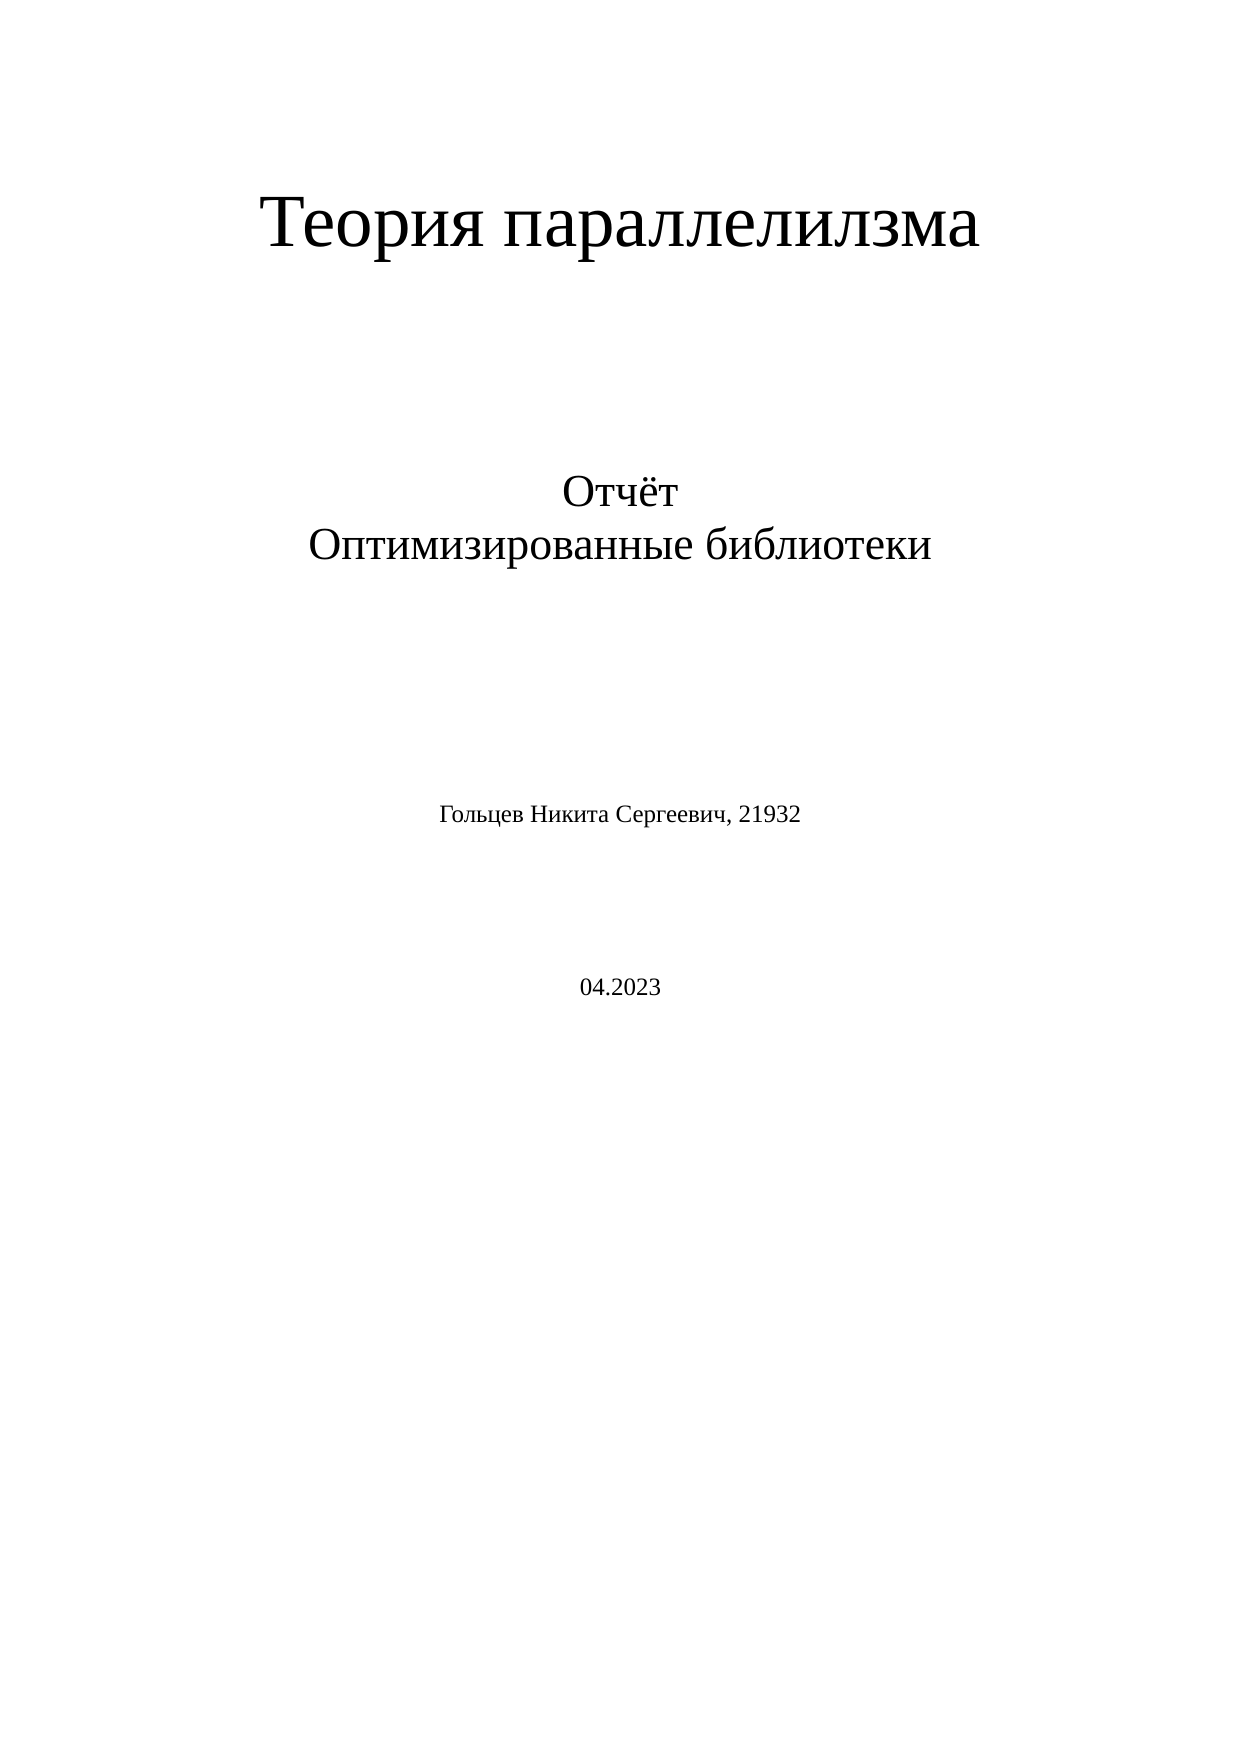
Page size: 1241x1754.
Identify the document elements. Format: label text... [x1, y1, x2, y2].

text Гольцев Никита Сергеевич, 21932 [118, 799, 1122, 828]
text Отчёт [118, 464, 1122, 517]
text Теория параллелилзма [118, 176, 1122, 263]
text Оптимизированные библиотеки [118, 517, 1122, 569]
text 04.2023 [118, 972, 1122, 1001]
